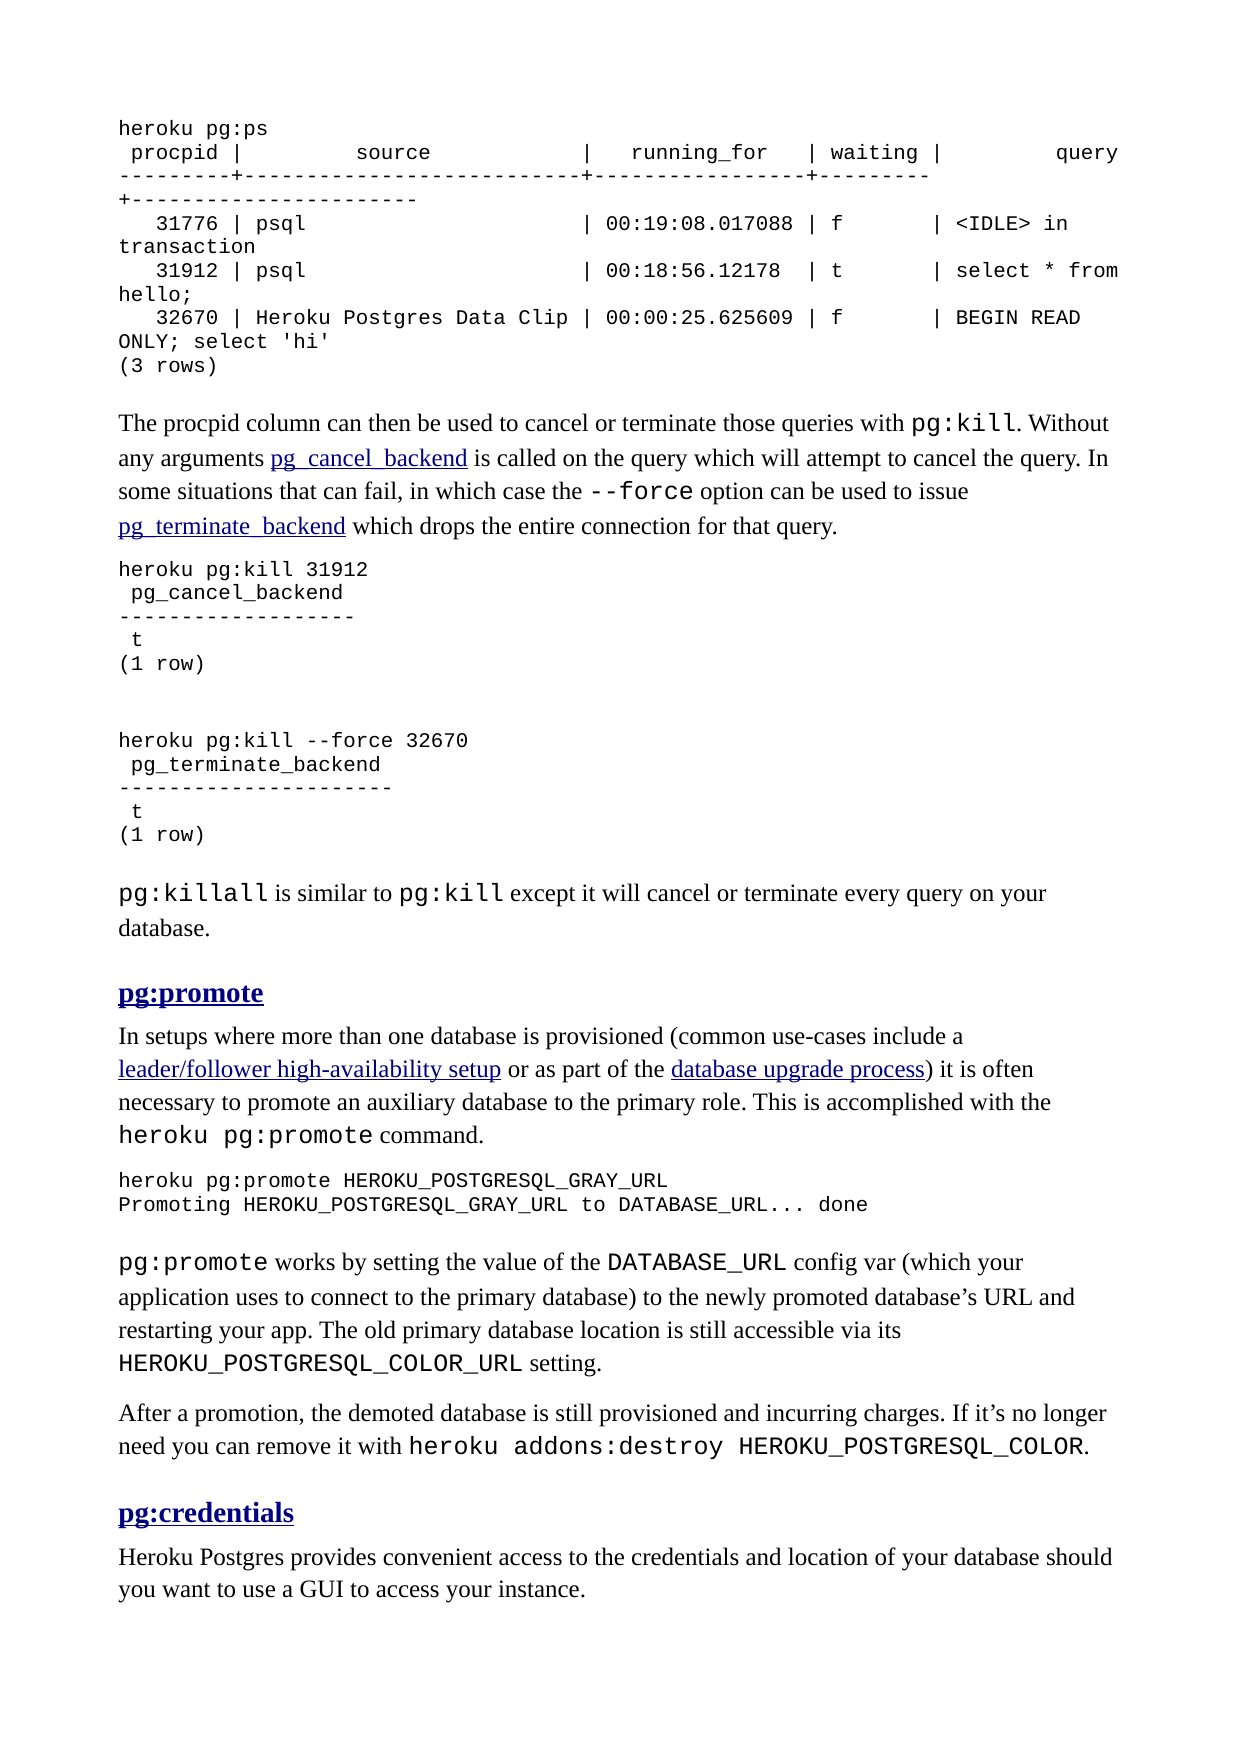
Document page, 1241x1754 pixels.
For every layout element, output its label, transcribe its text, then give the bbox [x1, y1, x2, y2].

text The procpid column can then be used to cancel or terminate those queries with pg:kill. Without any arguments pg_cancel_backend is called on the query which will attempt to cancel the query. In some situations that can fail, in which case the --force option can be used to issue pg_terminate_backend which drops the entire connection for that query. [118, 408, 1122, 540]
text Promoting HEROKU_POSTGRESQL_GRAY_URL to DATABASE_URL... done [118, 1194, 1122, 1217]
text heroku pg:kill 31912 [118, 558, 1122, 582]
text ---------+---------------------------+-----------------+---------+----------------------- [118, 165, 1122, 213]
text 31776 | psql | 00:19:08.017088 | f | <IDLE> in transaction [118, 213, 1122, 260]
text procpid | source | running_for | waiting | query [118, 142, 1122, 165]
text (3 rows) [118, 354, 1122, 378]
text t [118, 629, 1122, 653]
text heroku pg:promote HEROKU_POSTGRESQL_GRAY_URL [118, 1170, 1122, 1194]
text heroku pg:ps [118, 118, 1122, 142]
text 31912 | psql | 00:18:56.12178 | t | select * from hello; [118, 260, 1122, 307]
text (1 row) [118, 824, 1122, 848]
text ------------------- [118, 606, 1122, 629]
text ---------------------- [118, 777, 1122, 801]
subtitle pg:promote [118, 975, 1122, 1008]
text pg:killall is similar to pg:kill except it will cancel or terminate every query on your database. [118, 878, 1122, 941]
text t [118, 801, 1122, 824]
text 32670 | Heroku Postgres Data Clip | 00:00:25.625609 | f | BEGIN READ ONLY; select 'hi' [118, 307, 1122, 354]
text After a promotion, the demoted database is still provisioned and incurring charges. If it’s no longer need you can remove it with heroku addons:destroy HEROKU_POSTGRESQL_COLOR. [118, 1398, 1122, 1462]
text (1 row) [118, 653, 1122, 677]
text pg:promote works by setting the value of the DATABASE_URL config var (which your application uses to connect to the primary database) to the newly promoted database’s URL and restarting your app. The old primary database location is still accessible via its HEROKU_POSTGRESQL_COLOR_URL setting. [118, 1247, 1122, 1379]
text In setups where more than one database is provisioned (common use-cases include a leader/follower high-availability setup or as part of the database upgrade process) it is often necessary to promote an auxiliary database to the primary role. This is accomplished with the heroku pg:promote command. [118, 1021, 1122, 1151]
subtitle pg:credentials [118, 1496, 1122, 1529]
text pg_terminate_backend [118, 753, 1122, 777]
text pg_cancel_backend [118, 582, 1122, 606]
text Heroku Postgres provides convenient access to the credentials and location of your database should you want to use a GUI to access your instance. [118, 1542, 1122, 1603]
text heroku pg:kill --force 32670 [118, 730, 1122, 753]
